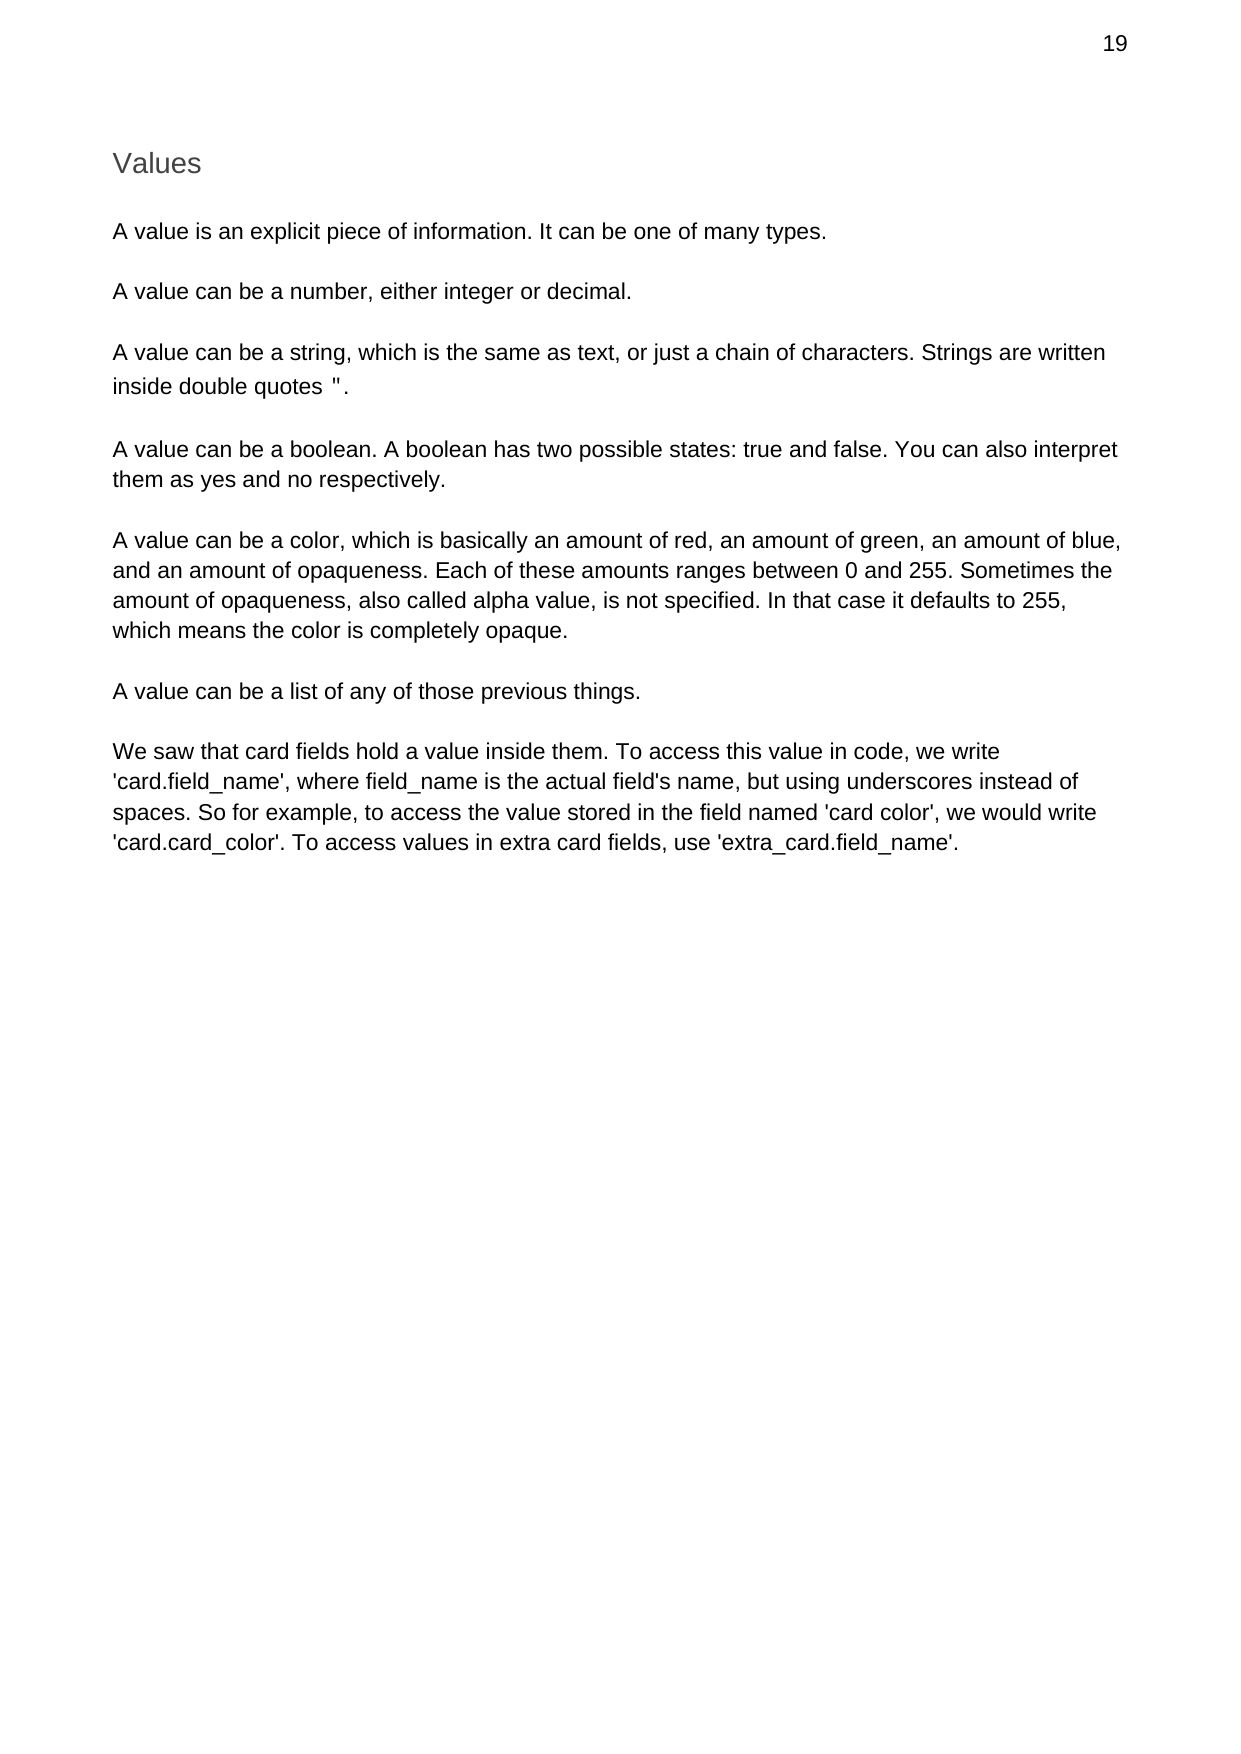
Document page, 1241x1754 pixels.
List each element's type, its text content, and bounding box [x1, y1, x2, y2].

subtitle Values [112, 146, 1128, 179]
text A value can be a number, either integer or decimal. [112, 278, 1128, 305]
text We saw that card fields hold a value inside them. To access this value in code, we write 'card.field_name', where field_name is the actual field's name, but using underscores instead of spaces. So for example, to access the value stored in the field named 'card color', we would write 'card.card_color'. To access values in extra card fields, use 'extra_card.field_name'. [112, 738, 1128, 855]
text A value can be a boolean. A boolean has two possible states: true and false. You can also interpret them as yes and no respectively. [112, 436, 1128, 492]
text A value can be a list of any of those previous things. [112, 678, 1128, 704]
text A value is an explicit piece of information. It can be one of many types. [112, 218, 1128, 244]
text A value can be a string, which is the same as text, or just a chain of characters. Strings are written inside double quotes ". [112, 339, 1128, 401]
text A value can be a color, which is basically an amount of red, an amount of green, an amount of blue, and an amount of opaqueness. Each of these amounts ranges between 0 and 255. Sometimes the amount of opaqueness, also called alpha value, is not specified. In that case it defaults to 255, which means the color is completely opaque. [112, 527, 1128, 643]
